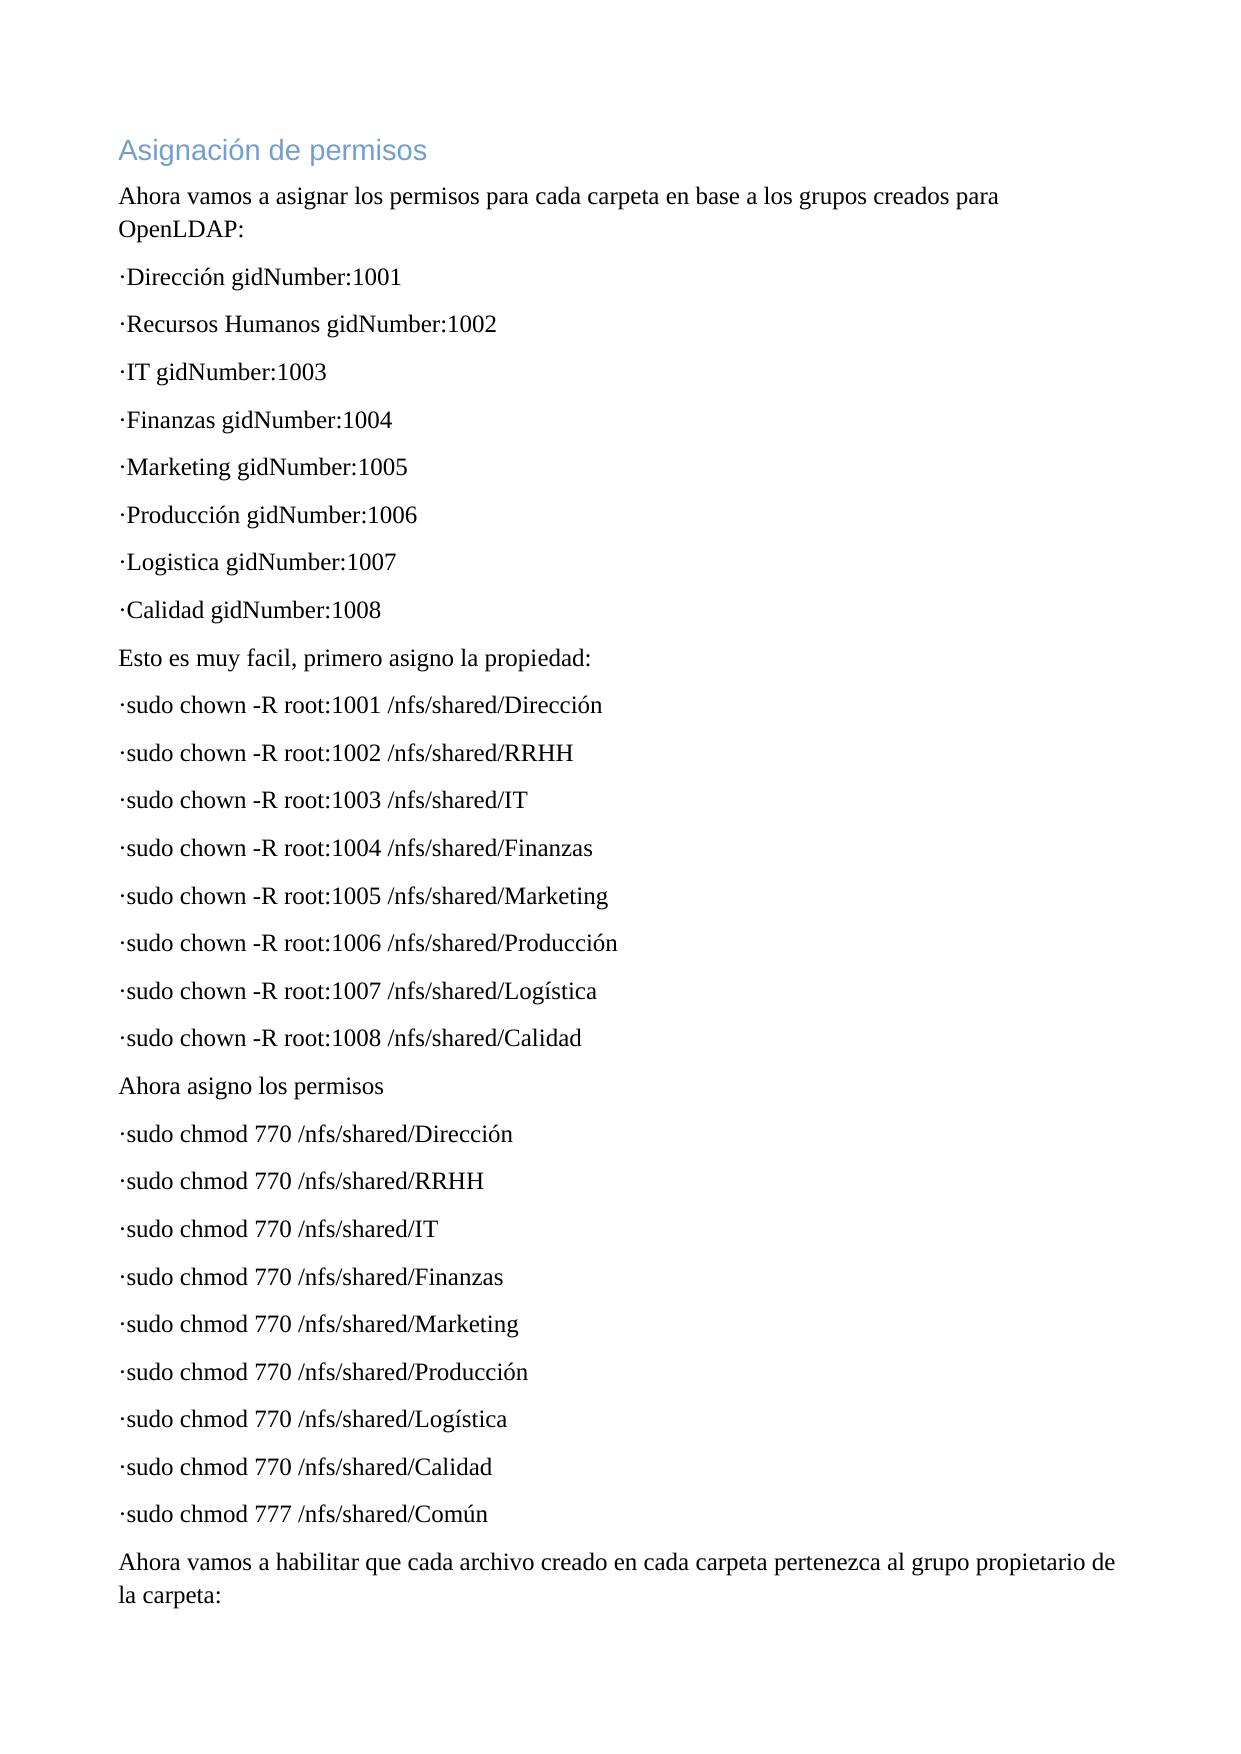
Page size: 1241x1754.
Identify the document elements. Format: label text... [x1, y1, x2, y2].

text ·sudo chmod 770 /nfs/shared/Dirección [118, 1119, 1122, 1147]
text ·sudo chown -R root:1001 /nfs/shared/Dirección [118, 690, 1122, 719]
text ·Calidad gidNumber:1008 [118, 595, 1122, 624]
text ·sudo chmod 770 /nfs/shared/Calidad [118, 1452, 1122, 1481]
text Ahora asigno los permisos [118, 1071, 1122, 1100]
text ·sudo chmod 770 /nfs/shared/RRHH [118, 1166, 1122, 1195]
text ·sudo chmod 770 /nfs/shared/Logística [118, 1404, 1122, 1433]
text ·IT gidNumber:1003 [118, 357, 1122, 386]
text ·sudo chmod 777 /nfs/shared/Común [118, 1499, 1122, 1528]
text ·sudo chmod 770 /nfs/shared/Producción [118, 1357, 1122, 1386]
text ·Dirección gidNumber:1001 [118, 262, 1122, 291]
text Ahora vamos a asignar los permisos para cada carpeta en base a los grupos creados para OpenLDAP: [118, 181, 1122, 243]
text ·Marketing gidNumber:1005 [118, 452, 1122, 481]
text ·Recursos Humanos gidNumber:1002 [118, 309, 1122, 338]
text ·sudo chmod 770 /nfs/shared/Finanzas [118, 1262, 1122, 1290]
text ·sudo chown -R root:1005 /nfs/shared/Marketing [118, 881, 1122, 909]
text Ahora vamos a habilitar que cada archivo creado en cada carpeta pertenezca al grupo propietario de la carpeta: [118, 1547, 1122, 1609]
subtitle Asignación de permisos [118, 133, 1122, 166]
text Esto es muy facil, primero asigno la propiedad: [118, 643, 1122, 671]
text ·sudo chown -R root:1008 /nfs/shared/Calidad [118, 1023, 1122, 1052]
text ·Producción gidNumber:1006 [118, 500, 1122, 529]
text ·sudo chown -R root:1006 /nfs/shared/Producción [118, 928, 1122, 957]
text ·sudo chown -R root:1007 /nfs/shared/Logística [118, 976, 1122, 1005]
text ·sudo chown -R root:1003 /nfs/shared/IT [118, 786, 1122, 814]
text ·sudo chown -R root:1002 /nfs/shared/RRHH [118, 738, 1122, 767]
text ·Finanzas gidNumber:1004 [118, 405, 1122, 433]
text ·Logistica gidNumber:1007 [118, 547, 1122, 576]
text ·sudo chmod 770 /nfs/shared/IT [118, 1214, 1122, 1243]
text ·sudo chmod 770 /nfs/shared/Marketing [118, 1309, 1122, 1338]
text ·sudo chown -R root:1004 /nfs/shared/Finanzas [118, 833, 1122, 862]
